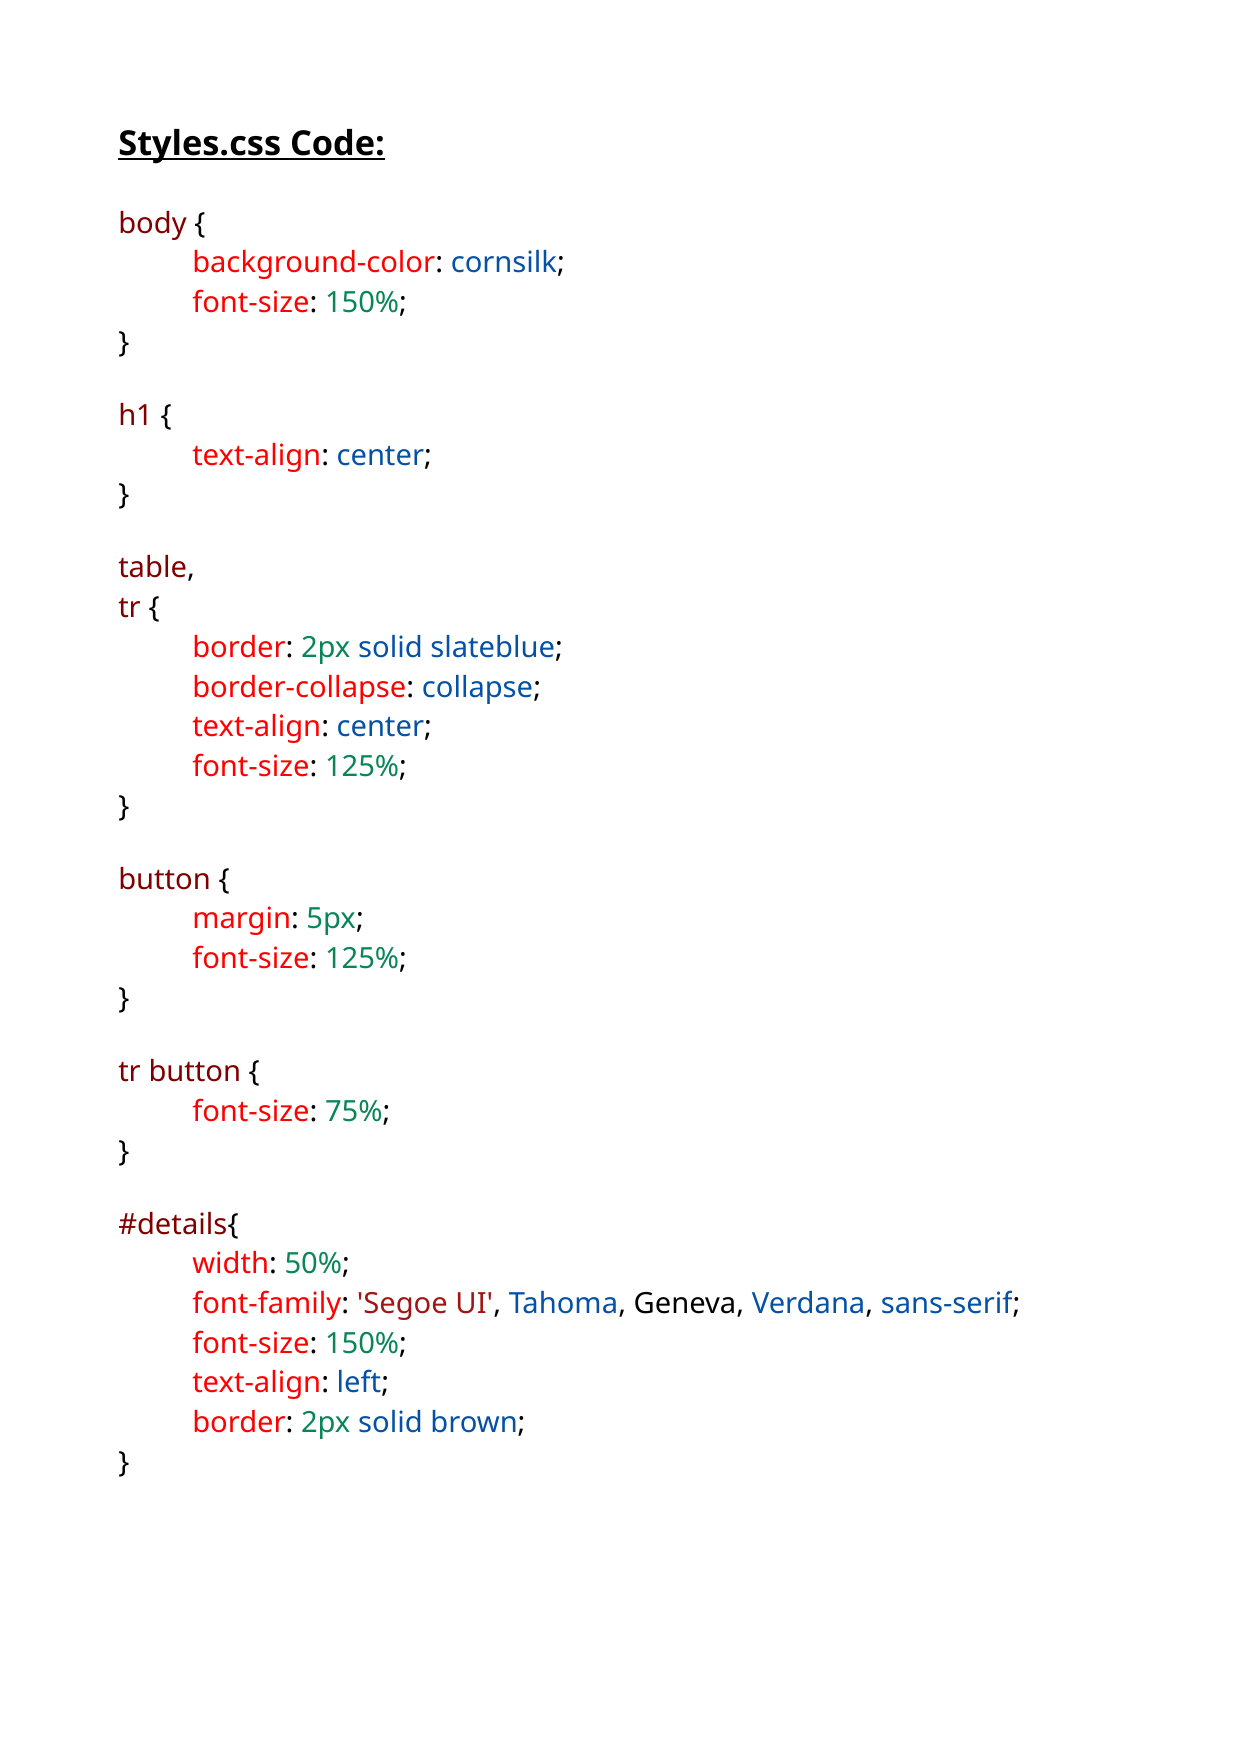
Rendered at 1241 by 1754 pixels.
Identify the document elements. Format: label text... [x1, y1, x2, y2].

text tr { [118, 586, 1122, 626]
text font-size: 150%; [118, 1322, 1122, 1362]
text border: 2px solid brown; [118, 1401, 1122, 1441]
text border: 2px solid slateblue; [118, 626, 1122, 666]
text tr button { [118, 1050, 1122, 1090]
text text-align: left; [118, 1362, 1122, 1401]
text width: 50%; [118, 1243, 1122, 1282]
text Styles.css Code: [118, 118, 1122, 165]
text } [118, 473, 1122, 513]
text border-collapse: collapse; [118, 666, 1122, 706]
text font-size: 125%; [118, 745, 1122, 785]
text text-align: center; [118, 434, 1122, 473]
text } [118, 977, 1122, 1017]
text button { [118, 858, 1122, 898]
text } [118, 785, 1122, 824]
text background-color: cornsilk; [118, 242, 1122, 281]
text margin: 5px; [118, 898, 1122, 937]
text font-size: 150%; [118, 281, 1122, 321]
text } [118, 1441, 1122, 1481]
text font-family: 'Segoe UI', Tahoma, Geneva, Verdana, sans-serif; [118, 1282, 1122, 1322]
text table, [118, 547, 1122, 586]
text } [118, 1130, 1122, 1169]
text #details{ [118, 1203, 1122, 1243]
text } [118, 321, 1122, 361]
text h1 { [118, 394, 1122, 434]
text text-align: center; [118, 706, 1122, 745]
text font-size: 125%; [118, 937, 1122, 977]
text body { [118, 202, 1122, 242]
text font-size: 75%; [118, 1090, 1122, 1130]
